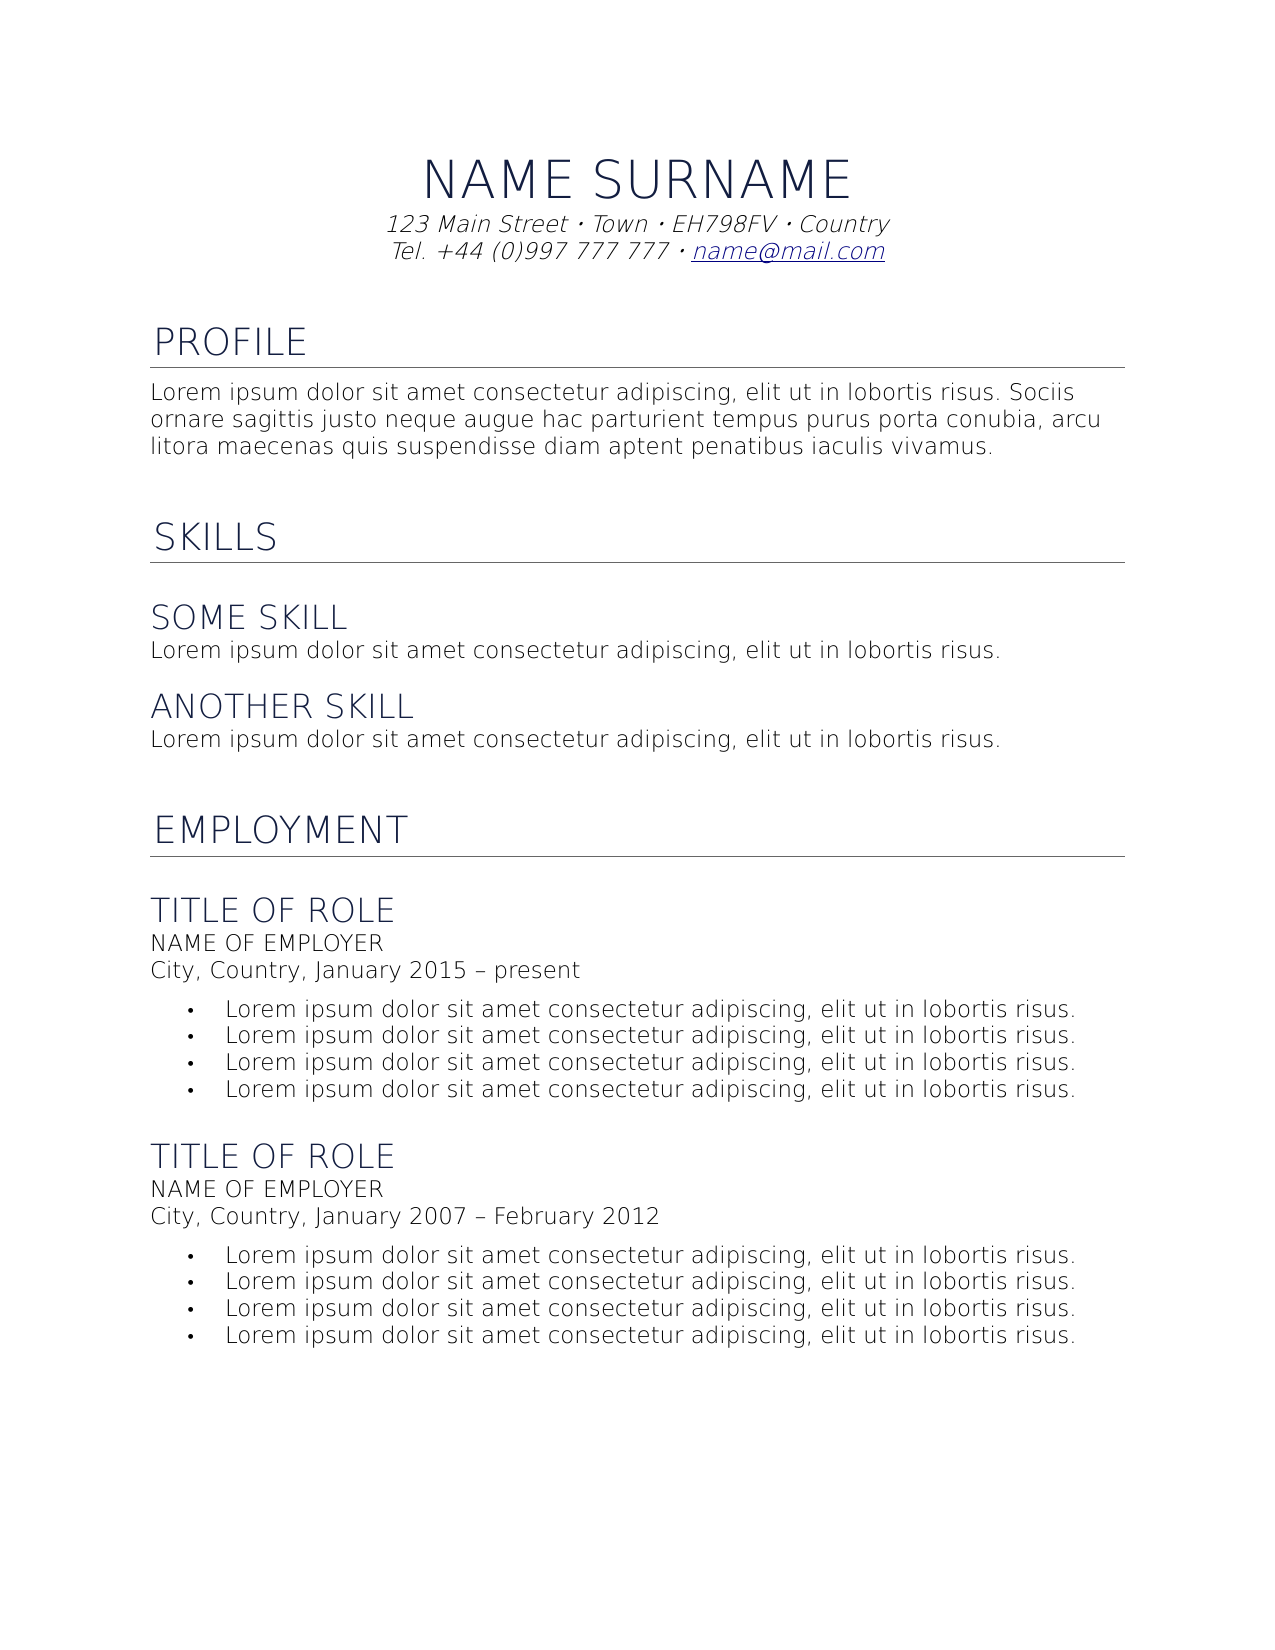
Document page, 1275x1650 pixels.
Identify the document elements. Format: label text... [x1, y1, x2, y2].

subtitle ANOTHER SKILL [150, 687, 1125, 726]
list Lorem ipsum dolor sit amet consectetur adipiscing, elit ut in lobortis risus. [187, 1242, 1125, 1268]
list Lorem ipsum dolor sit amet consectetur adipiscing, elit ut in lobortis risus. [187, 1049, 1125, 1076]
subtitle NAME SURNAME [150, 150, 1125, 211]
list Lorem ipsum dolor sit amet consectetur adipiscing, elit ut in lobortis risus. [187, 1076, 1125, 1102]
subtitle EMPLOYMENT [150, 806, 1125, 856]
text NAME OF EMPLOYER City, Country, January 2015 – present [150, 931, 1125, 984]
text NAME OF EMPLOYER City, Country, January 2007 – February 2012 [150, 1177, 1125, 1230]
list Lorem ipsum dolor sit amet consectetur adipiscing, elit ut in lobortis risus. [187, 1295, 1125, 1322]
text Lorem ipsum dolor sit amet consectetur adipiscing, elit ut in lobortis risus. [150, 726, 1125, 753]
list Lorem ipsum dolor sit amet consectetur adipiscing, elit ut in lobortis risus. [187, 1022, 1125, 1049]
subtitle TITLE OF ROLE [150, 1138, 1125, 1177]
subtitle PROFILE [150, 318, 1125, 367]
text Lorem ipsum dolor sit amet consectetur adipiscing, elit ut in lobortis risus. [150, 637, 1125, 664]
list Lorem ipsum dolor sit amet consectetur adipiscing, elit ut in lobortis risus. [187, 996, 1125, 1022]
subtitle SOME SKILL [150, 598, 1125, 637]
list Lorem ipsum dolor sit amet consectetur adipiscing, elit ut in lobortis risus. [187, 1322, 1125, 1348]
subtitle TITLE OF ROLE [150, 892, 1125, 931]
text 123 Main Street • Town • EH798FV • Country Tel. +44 (0)997 777 777 • name@mail.com [150, 211, 1125, 264]
list Lorem ipsum dolor sit amet consectetur adipiscing, elit ut in lobortis risus. [187, 1268, 1125, 1295]
subtitle SKILLS [150, 513, 1125, 562]
text Lorem ipsum dolor sit amet consectetur adipiscing, elit ut in lobortis risus. Sociis ornare sagittis justo neque augue hac parturient tempus purus porta conubia, arcu litora maecenas quis suspendisse diam aptent penatibus iaculis vivamus. [150, 379, 1125, 459]
